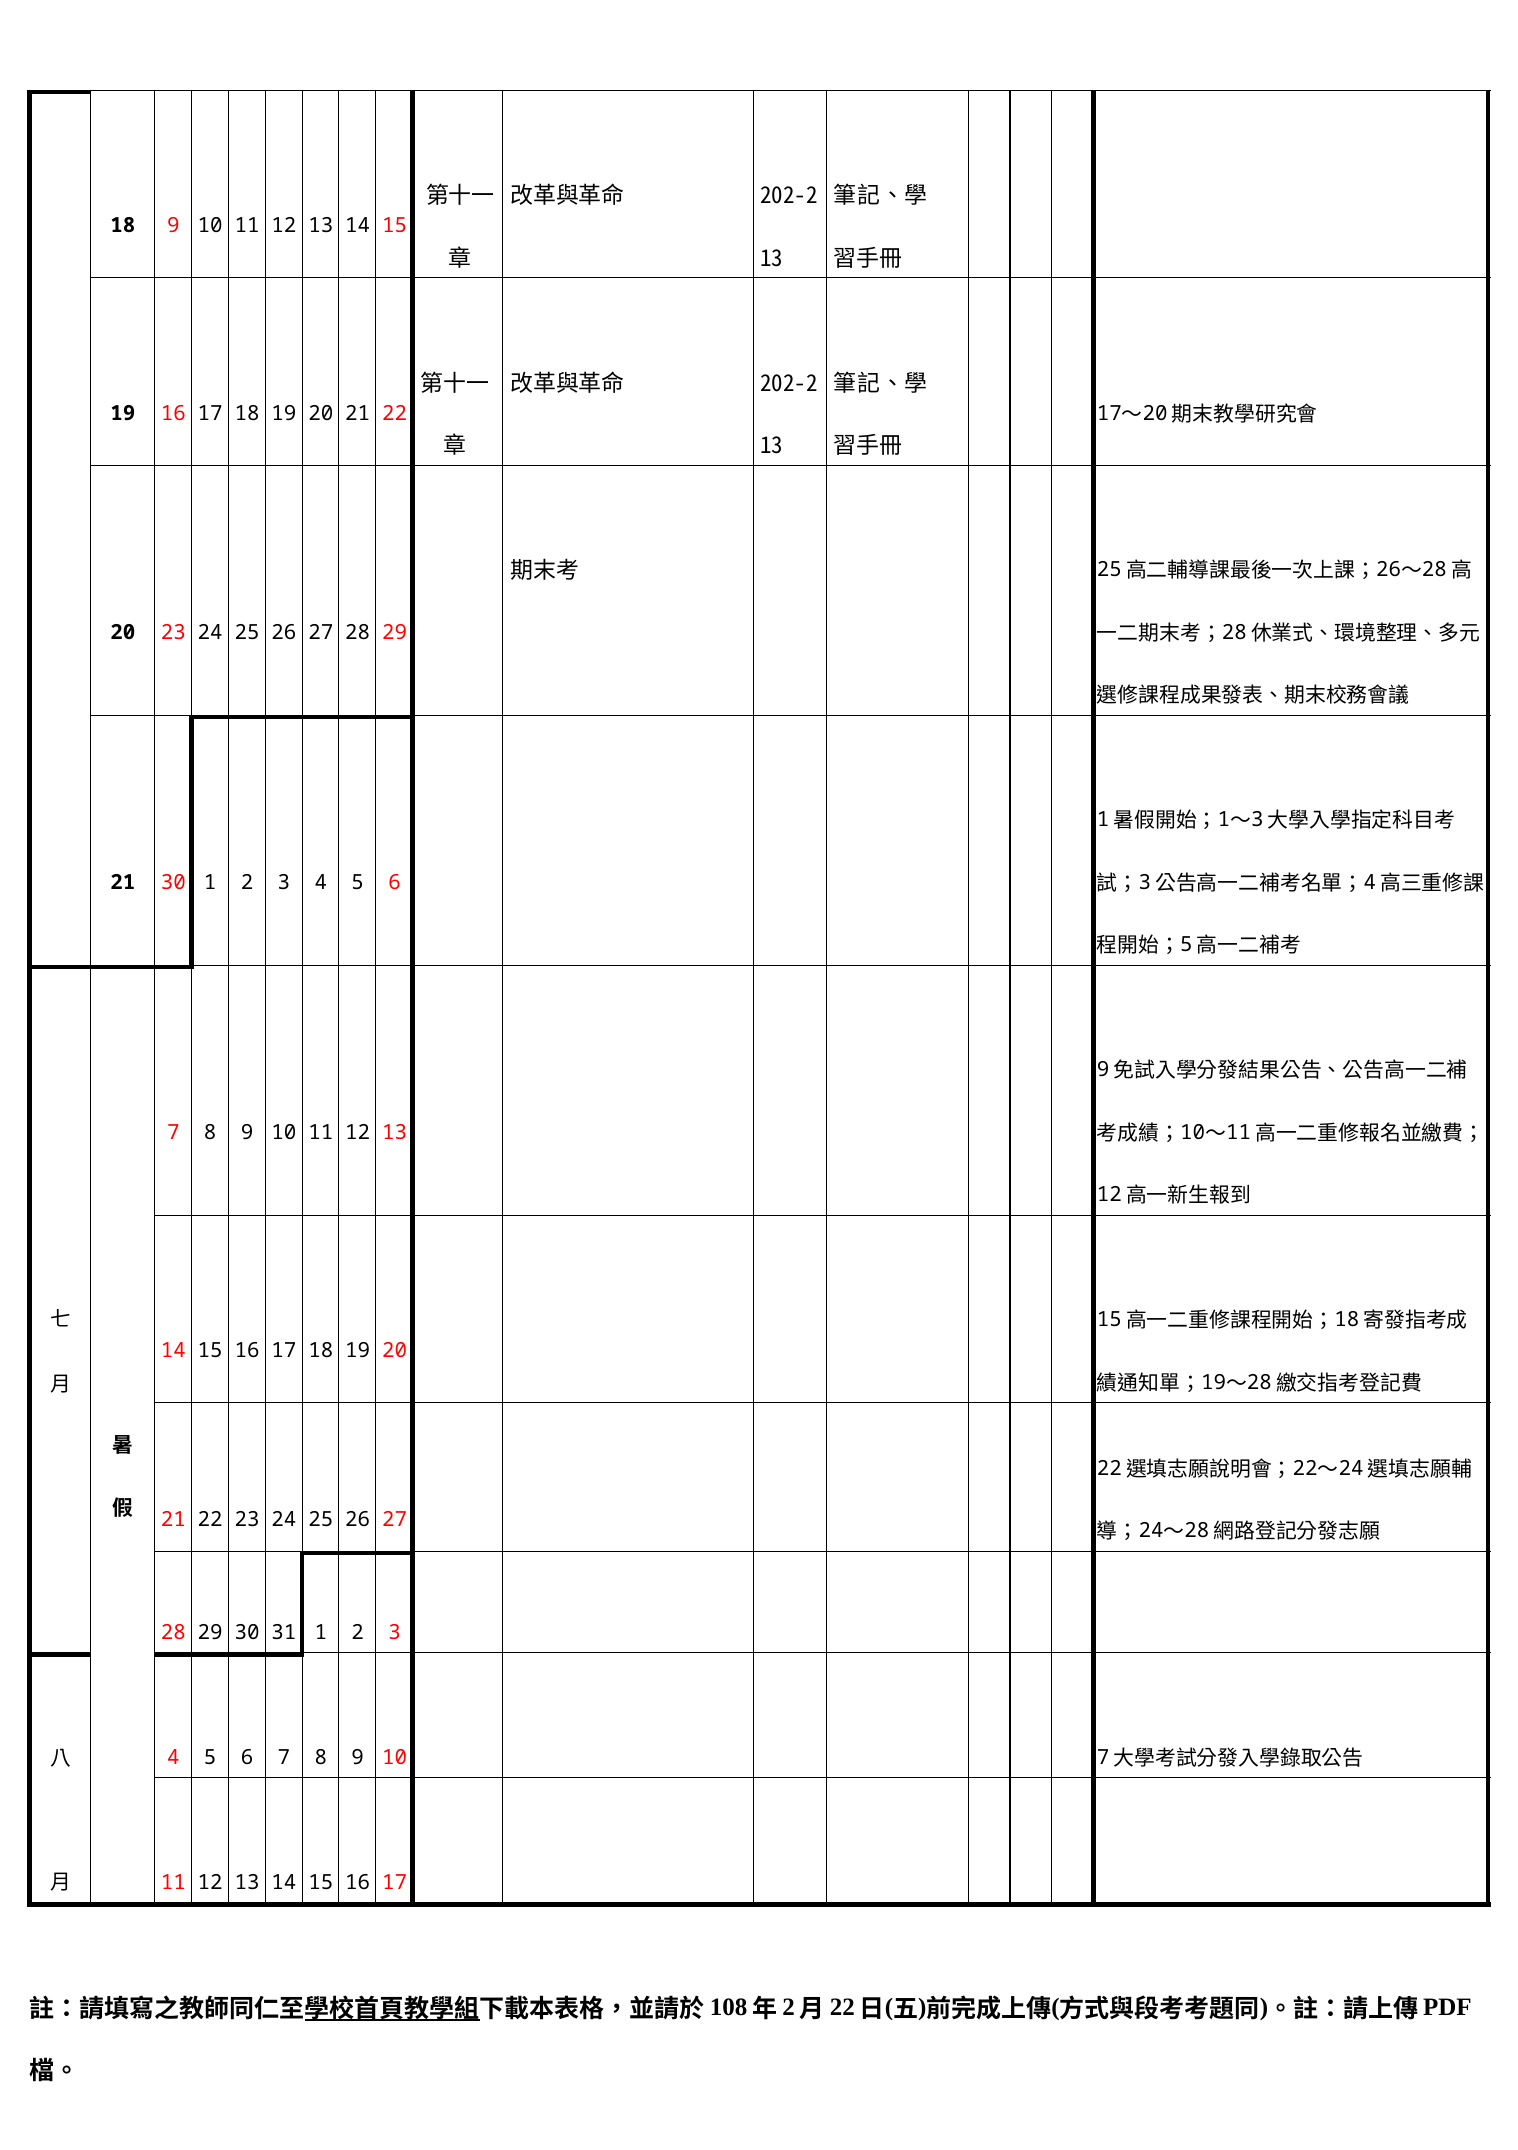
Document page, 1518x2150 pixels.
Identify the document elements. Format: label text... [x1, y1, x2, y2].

table_cell [754, 466, 826, 714]
table_cell 20 [376, 1216, 410, 1402]
table_cell 202-213 [754, 91, 826, 277]
table_cell [415, 1216, 502, 1402]
table_cell [969, 716, 1009, 964]
table_cell 筆記、學 習手冊 [827, 91, 968, 277]
table_cell 16 [339, 1778, 375, 1902]
table_cell 15高一二重修課程開始；18寄發指考成績通知單；19～28繳交指考登記費 [1096, 1216, 1486, 1402]
table_cell 202-213 [754, 278, 826, 464]
table_cell [827, 966, 968, 1214]
table_cell 22選填志願說明會；22～24選填志願輔導；24～28網路登記分發志願 [1096, 1403, 1486, 1551]
table_cell [503, 966, 753, 1214]
table_cell 改革與革命 [503, 91, 753, 277]
table_cell [754, 1403, 826, 1551]
table_cell [1052, 1403, 1091, 1551]
table_cell [827, 1216, 968, 1402]
table_cell [1011, 1552, 1051, 1652]
table_cell [827, 1403, 968, 1551]
table_cell 19 [339, 1216, 375, 1402]
table_cell 26 [266, 466, 302, 714]
table_cell [827, 1552, 968, 1652]
table_cell 18 [91, 91, 154, 277]
table_cell 改革與革命 [503, 278, 753, 464]
table_cell [1011, 1216, 1051, 1402]
table_cell 1 [194, 719, 228, 964]
table_cell 3 [266, 719, 302, 964]
table_cell 9免試入學分發結果公告、公告高一二補考成績；10～11高一二重修報名並繳費；12高一新生報到 [1096, 966, 1486, 1214]
table_cell 1暑假開始；1～3大學入學指定科目考試；3公告高一二補考名單；4高三重修課程開始；5高一二補考 [1096, 716, 1486, 964]
table_cell 27 [303, 466, 338, 714]
table_cell 25 [303, 1403, 338, 1551]
table_cell [754, 1216, 826, 1402]
table_cell [1096, 1778, 1486, 1902]
table_cell [969, 278, 1009, 464]
table_cell [969, 1403, 1009, 1551]
table_cell 20 [303, 278, 338, 464]
table_cell 10 [266, 966, 302, 1214]
table_cell 17 [376, 1778, 410, 1902]
table_cell 25 [229, 466, 265, 714]
table_cell [415, 1552, 502, 1652]
table_cell 19 [266, 278, 302, 464]
table_cell 第十一章 [415, 91, 502, 277]
table_cell [415, 1778, 502, 1902]
table_cell [969, 966, 1009, 1214]
table_cell 14 [339, 91, 375, 277]
table_cell [754, 1552, 826, 1652]
table_cell 13 [303, 91, 338, 277]
table_cell 28 [339, 466, 375, 714]
table_cell [1011, 91, 1051, 277]
table_cell 21 [339, 278, 375, 464]
table_cell [503, 1653, 753, 1777]
table_cell 16 [229, 1216, 265, 1402]
table_cell 21 [91, 716, 154, 964]
table_cell 期末考 [503, 466, 753, 714]
table_cell [503, 1778, 753, 1902]
table_cell [503, 1216, 753, 1402]
table_cell [827, 1778, 968, 1902]
table_cell [969, 466, 1009, 714]
table_cell [1011, 1403, 1051, 1551]
table_cell [1052, 1653, 1091, 1777]
table_cell 18 [303, 1216, 338, 1402]
table_cell 25高二輔導課最後一次上課；26～28高一二期末考；28休業式、環境整理、多元選修課程成果發表、期末校務會議 [1096, 466, 1486, 714]
table_cell 15 [303, 1778, 338, 1902]
table_cell [1052, 466, 1091, 714]
table_cell [415, 1403, 502, 1551]
table_cell [827, 716, 968, 964]
table_cell 9 [339, 1653, 375, 1777]
table_cell 7 [266, 1657, 302, 1777]
table_cell 7 [155, 969, 191, 1214]
table_cell 22 [192, 1403, 228, 1551]
text 註：請填寫之教師同仁至學校首頁教學組下載本表格，並請於108年2月22日(五)前完成上傳(方式與段考考題同)。註：請上傳PDF檔。 [29, 1964, 1488, 2089]
table_cell 13 [229, 1778, 265, 1902]
table_cell [754, 1778, 826, 1902]
table_cell 12 [192, 1778, 228, 1902]
table_cell [1011, 1653, 1051, 1777]
table_cell 暑 假 [91, 969, 154, 1902]
table_cell [1052, 716, 1091, 964]
table_cell [1052, 278, 1091, 464]
table_cell 13 [376, 966, 410, 1214]
table_cell 9 [229, 966, 265, 1214]
table_cell [1052, 1216, 1091, 1402]
table_cell [1011, 466, 1051, 714]
table_cell 8 [192, 966, 228, 1214]
table_cell [415, 466, 502, 714]
table_cell [969, 1653, 1009, 1777]
table_cell [415, 1653, 502, 1777]
table_cell [1011, 1778, 1051, 1902]
table_cell 19 [91, 278, 154, 464]
table_cell [503, 1403, 753, 1551]
table_cell [1011, 278, 1051, 464]
table_cell 15 [376, 91, 410, 277]
table_cell [32, 94, 90, 964]
table_cell 30 [155, 716, 189, 964]
table_cell [1052, 1552, 1091, 1652]
table_cell 16 [155, 278, 191, 464]
table_cell [754, 1653, 826, 1777]
table_cell 7大學考試分發入學錄取公告 [1096, 1653, 1486, 1777]
table_cell 10 [192, 91, 228, 277]
table_cell [969, 1216, 1009, 1402]
table_cell [1052, 1778, 1091, 1902]
table_cell [754, 966, 826, 1214]
table_cell 30 [229, 1552, 265, 1652]
table_cell 29 [192, 1552, 228, 1652]
table_cell 15 [192, 1216, 228, 1402]
table_cell 12 [339, 966, 375, 1214]
table_cell [827, 1653, 968, 1777]
table_cell 26 [339, 1403, 375, 1551]
table_cell [969, 91, 1009, 277]
table_cell 31 [266, 1552, 300, 1652]
table_cell 6 [376, 719, 410, 964]
table_cell [503, 1552, 753, 1652]
table_cell 2 [339, 1555, 375, 1652]
table_cell 第十一章 [415, 278, 502, 464]
table_cell [1096, 91, 1486, 277]
table_cell 八 月 [32, 1657, 90, 1902]
table_cell 23 [155, 466, 191, 714]
table_cell 1 [304, 1555, 338, 1652]
table_cell 14 [266, 1778, 302, 1902]
table_cell 22 [376, 278, 410, 464]
table_cell 4 [303, 719, 338, 964]
table_cell [415, 716, 502, 964]
table_cell 11 [303, 966, 338, 1214]
table_cell 17 [192, 278, 228, 464]
table_cell [969, 1778, 1009, 1902]
table_cell 6 [229, 1657, 265, 1777]
table_cell 3 [376, 1555, 410, 1652]
table_cell 21 [155, 1403, 191, 1551]
table_cell 27 [376, 1403, 410, 1551]
table_cell 23 [229, 1403, 265, 1551]
table_cell 17～20期末教學研究會 [1096, 278, 1486, 464]
table_cell 9 [155, 91, 191, 277]
table_cell 4 [155, 1657, 191, 1777]
table_cell [754, 716, 826, 964]
table_cell 筆記、學 習手冊 [827, 278, 968, 464]
table_cell [503, 716, 753, 964]
table_cell 17 [266, 1216, 302, 1402]
table_cell 8 [303, 1653, 338, 1777]
table_cell 24 [266, 1403, 302, 1551]
table_cell 11 [155, 1778, 191, 1902]
table_cell [1052, 966, 1091, 1214]
table_cell 29 [376, 466, 410, 714]
table_cell 28 [155, 1552, 191, 1652]
table_cell 20 [91, 466, 154, 714]
table_cell [1052, 91, 1091, 277]
table_cell 10 [376, 1653, 410, 1777]
table_cell 12 [266, 91, 302, 277]
table_cell [1011, 966, 1051, 1214]
table_cell 七 月 [32, 969, 90, 1652]
table_cell 5 [339, 719, 375, 964]
table_cell 18 [229, 278, 265, 464]
table_cell [969, 1552, 1009, 1652]
table_cell [827, 466, 968, 714]
table_cell 24 [192, 466, 228, 714]
table_cell 14 [155, 1216, 191, 1402]
table_cell 2 [229, 719, 265, 964]
table_cell 5 [192, 1657, 228, 1777]
table_cell 11 [229, 91, 265, 277]
table_cell [1096, 1552, 1486, 1652]
table_cell [1011, 716, 1051, 964]
table_cell [415, 966, 502, 1214]
